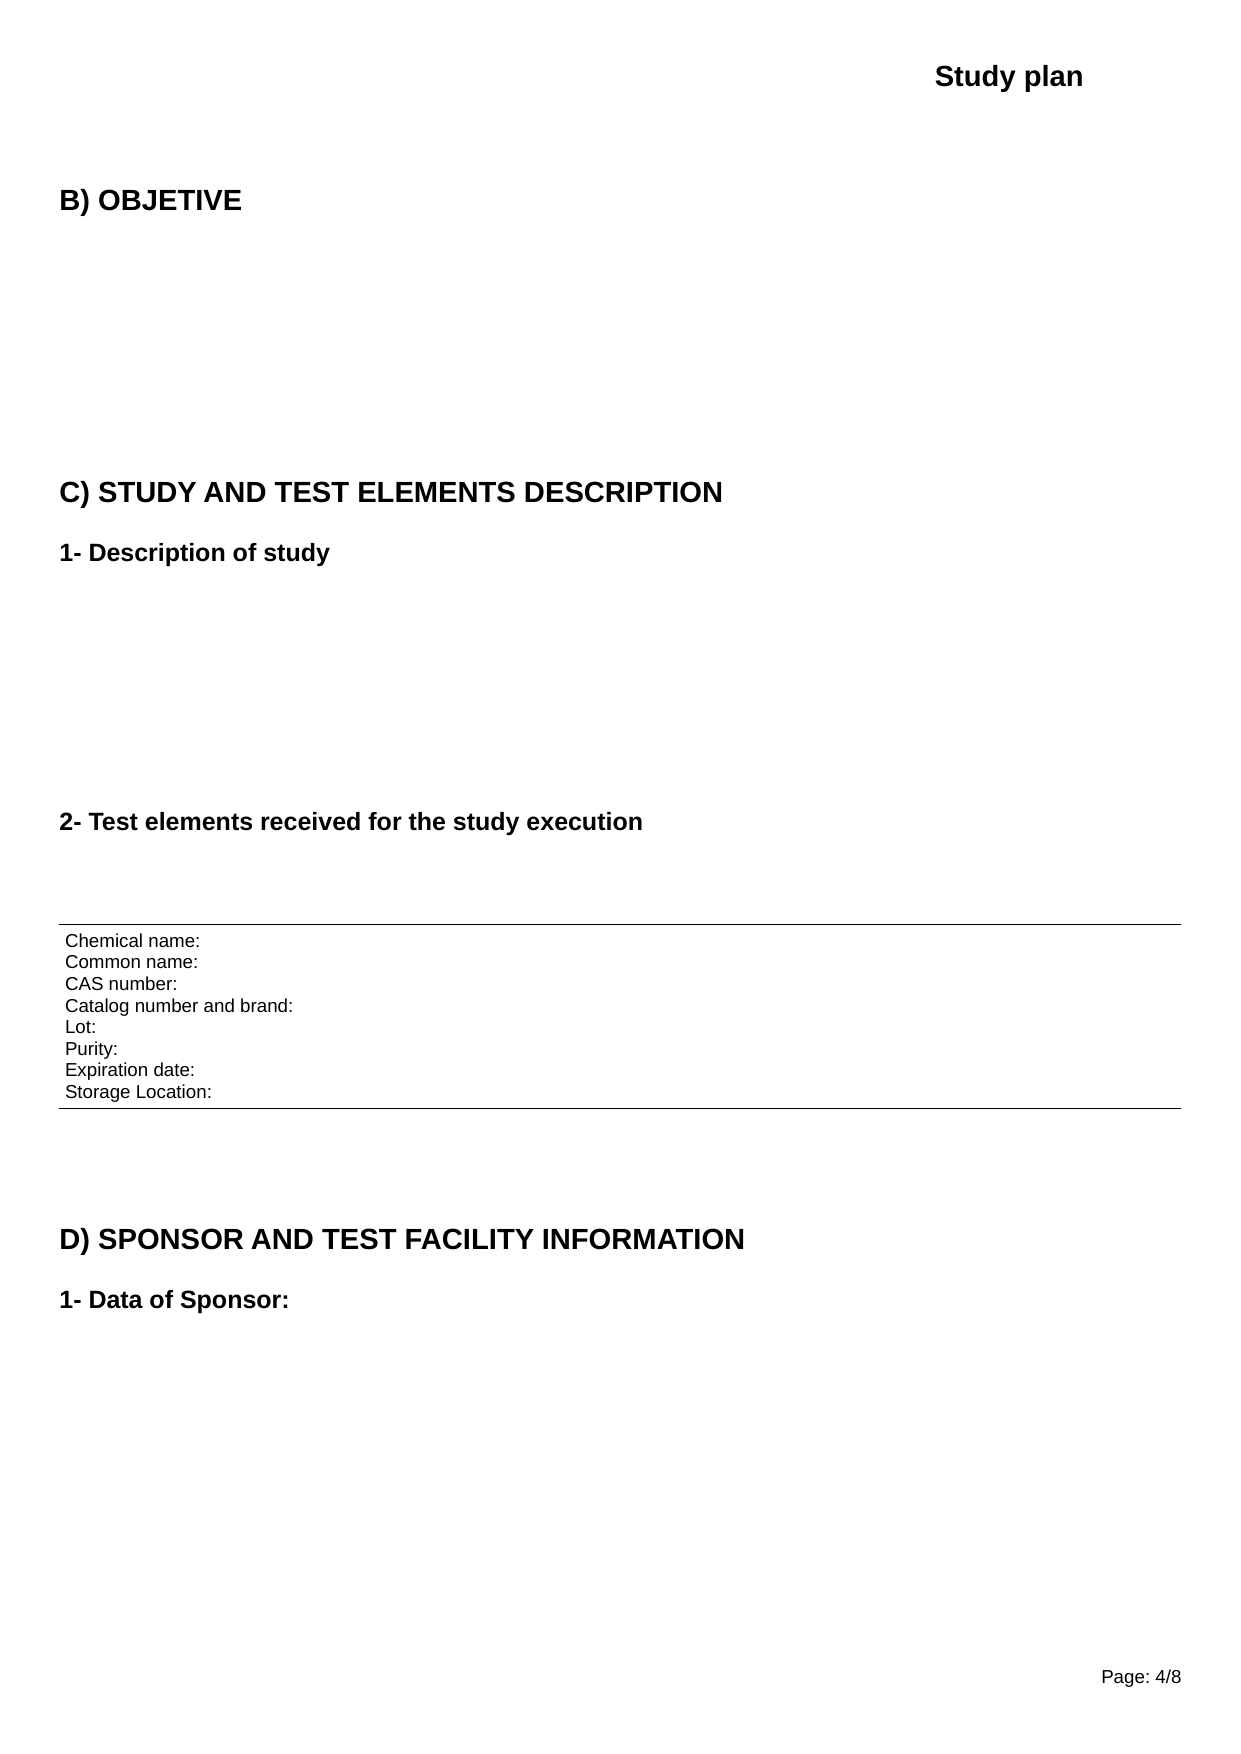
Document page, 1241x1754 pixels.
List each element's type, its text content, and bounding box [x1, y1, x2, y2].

text <if test="stp_target"> [59, 246, 1181, 272]
text </if> [59, 398, 1181, 425]
text <line> [77, 322, 1181, 349]
text <if test="stp_sponsor"> [59, 1326, 1181, 1352]
text </for> [59, 1478, 1181, 1505]
text <line> [77, 654, 1181, 681]
table_cell </for> [59, 1109, 1181, 1146]
text </if> [59, 1146, 1181, 1172]
text <for each="line in stp_target.split('\n')"> [59, 284, 1181, 311]
subtitle D) SPONSOR AND TEST FACILITY INFORMATION [59, 1222, 1181, 1256]
text <if test="stp_description"> [59, 578, 1181, 605]
text </for> [59, 693, 1181, 719]
text <if test="stp_test_elements"> [59, 848, 1181, 874]
subtitle 1- Description of study [59, 538, 1181, 567]
text <for each="line in stp_sponsor.address_get().full_address.split('\n')"> [59, 1402, 1181, 1428]
text </if> [59, 1517, 1181, 1543]
subtitle 2- Test elements received for the study execution [59, 807, 1181, 836]
text <line> [77, 1440, 1181, 1467]
text </for> [59, 360, 1181, 387]
subtitle B) OBJETIVE [59, 183, 1181, 217]
subtitle 1- Data of Sponsor: [59, 1285, 1181, 1314]
text <for each="line in stp_description.split('\n')"> [59, 616, 1181, 643]
subtitle C) STUDY AND TEST ELEMENTS DESCRIPTION [59, 475, 1181, 508]
table_cell Chemical name: <element.chemical_name> Common name: <element.common_name> CAS number: <element.cas_number> Catalog number and brand: <element.input_product.catalog> Lot: <element.lot.rec_name if element.lot else ''> Purity: <element.purity_degree.rec_name if element.purity_degree else ''> Expiration date: <format_date(element.expiration_date, user.language) if element.expiration_date else ''> Storage Location: <element.location> [59, 925, 1181, 1108]
table_header <for each="element in stp_test_elements"> [59, 886, 1181, 924]
text <stp_sponsor.full_name> [77, 1364, 1181, 1390]
text </if> [59, 731, 1181, 757]
